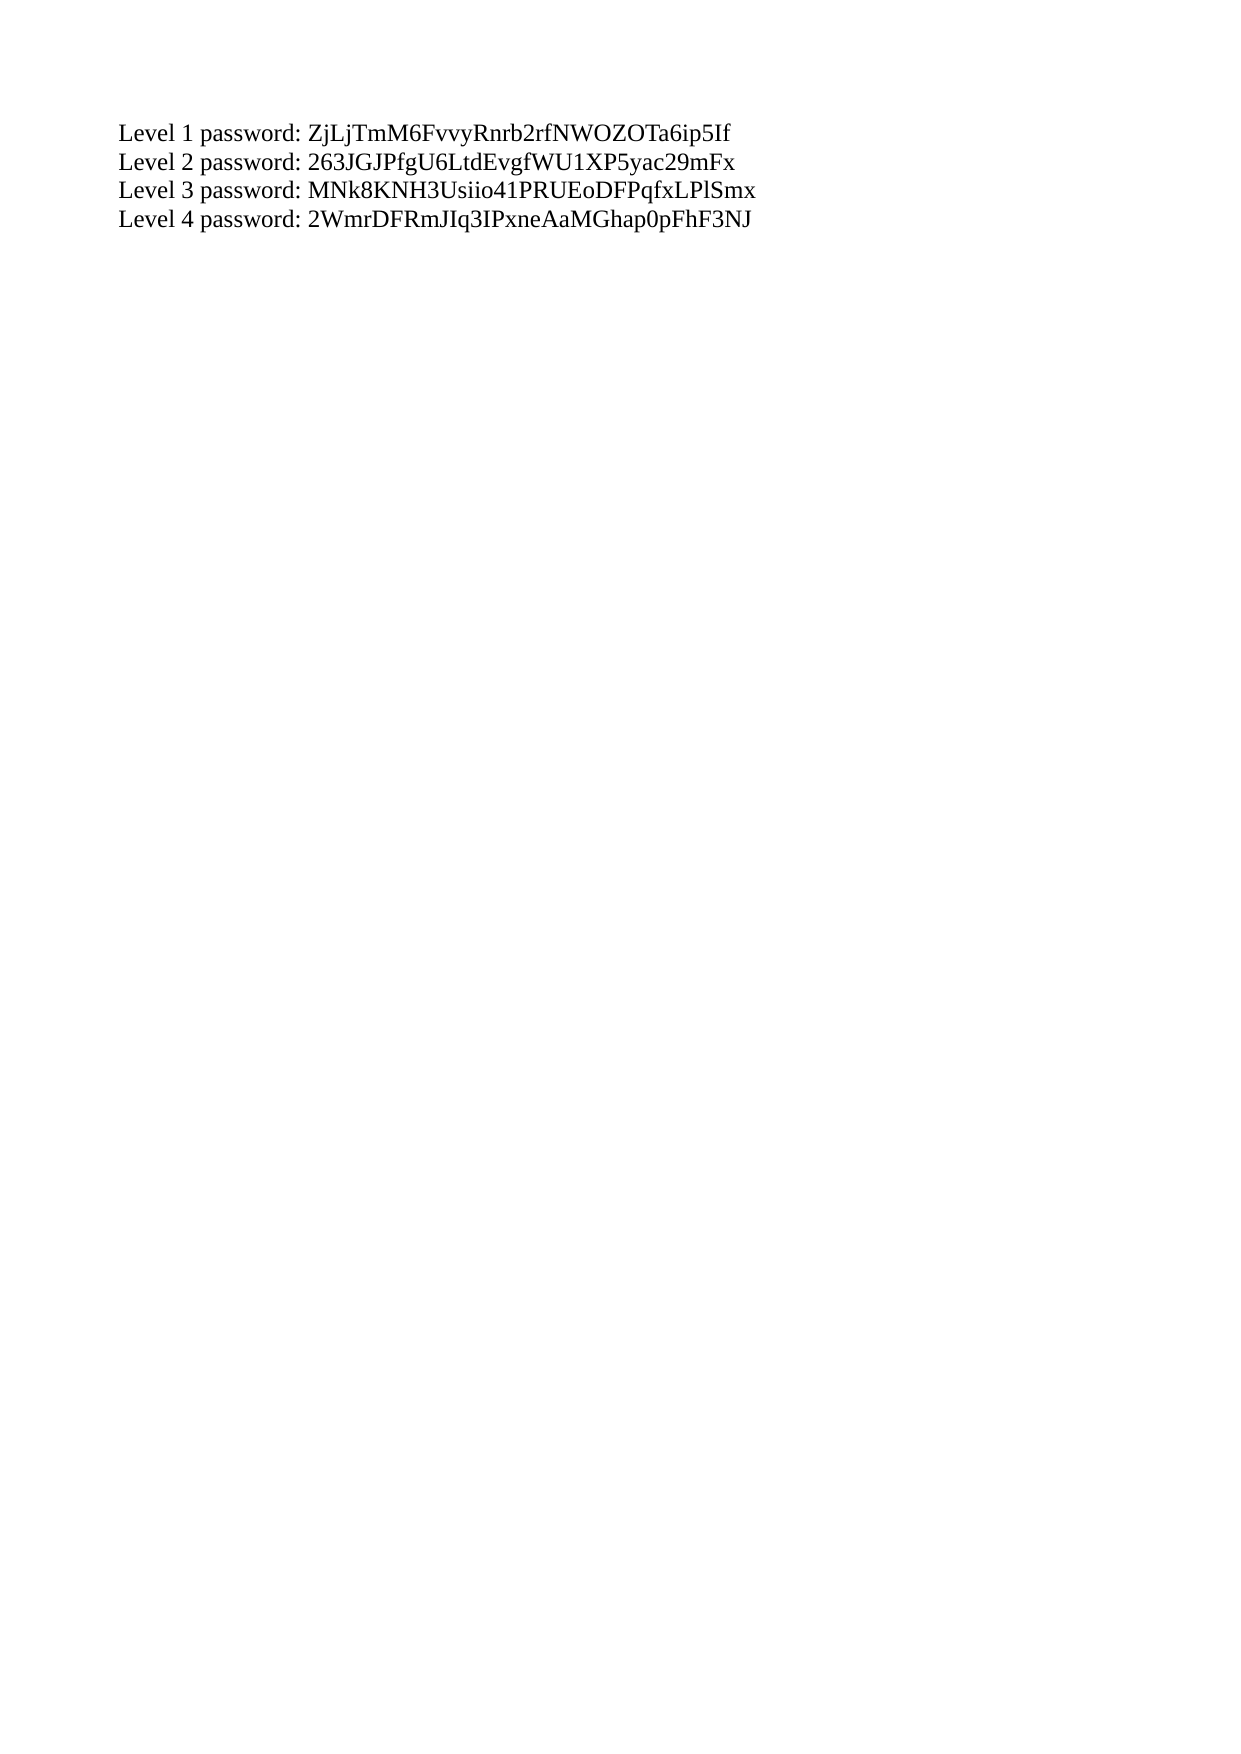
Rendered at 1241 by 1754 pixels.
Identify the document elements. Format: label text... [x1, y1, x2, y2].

text Level 4 password: 2WmrDFRmJIq3IPxneAaMGhap0pFhF3NJ [118, 204, 1122, 233]
text Level 1 password: ZjLjTmM6FvvyRnrb2rfNWOZOTa6ip5If [118, 118, 1122, 147]
text Level 2 password: 263JGJPfgU6LtdEvgfWU1XP5yac29mFx [118, 147, 1122, 176]
text Level 3 password: MNk8KNH3Usiio41PRUEoDFPqfxLPlSmx [118, 176, 1122, 204]
